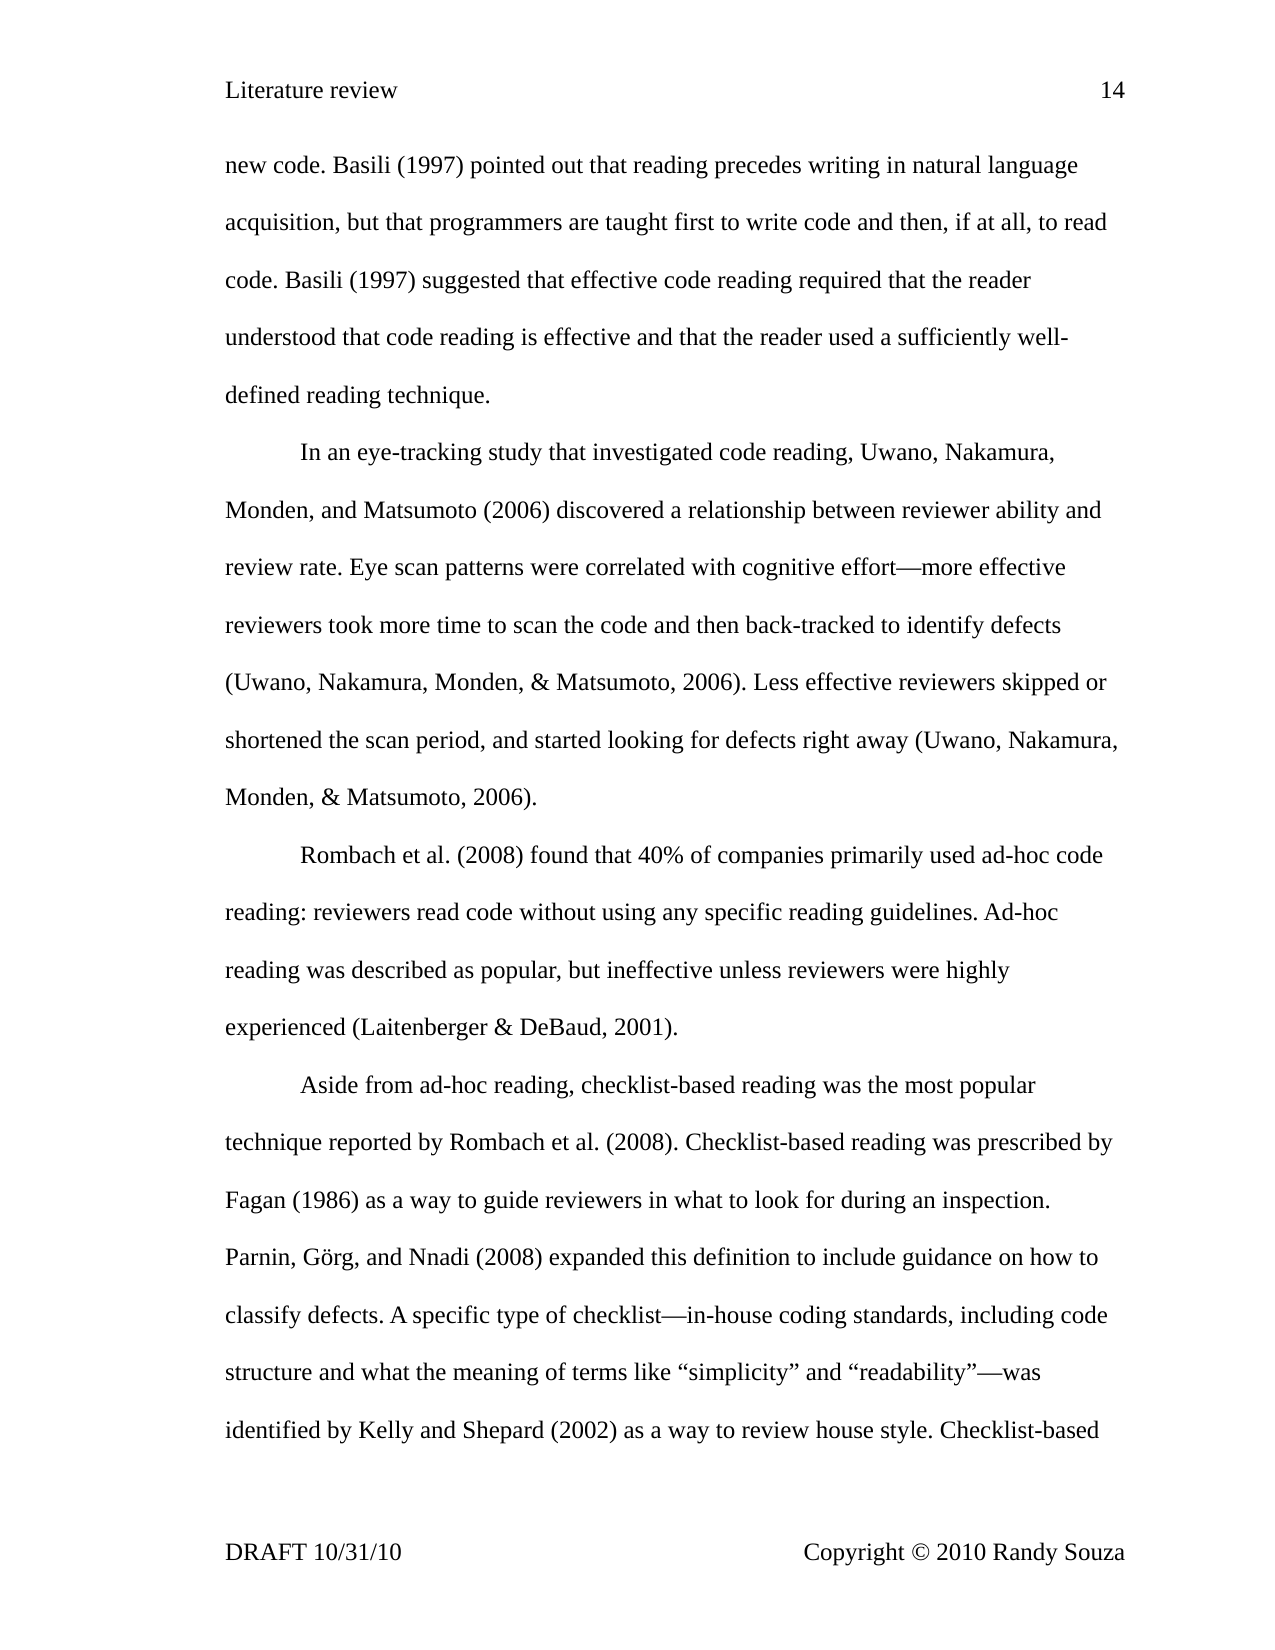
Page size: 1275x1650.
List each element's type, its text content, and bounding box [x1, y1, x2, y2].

text Aside from ad-hoc reading, checklist-based reading was the most popular technique reported by Rombach et al. (2008). Checklist-based reading was prescribed by Fagan (1986) as a way to guide reviewers in what to look for during an inspection. Parnin, Görg, and Nnadi (2008) expanded this definition to include guidance on how to classify defects. A specific type of checklist—in-house coding standards, including code structure and what the meaning of terms like “simplicity” and “readability”—was identified by Kelly and Shepard (2002) as a way to review house style. Checklist-based [225, 1070, 1125, 1444]
text In an eye-tracking study that investigated code reading, Uwano, Nakamura, Monden, and Matsumoto (2006) discovered a relationship between reviewer ability and review rate. Eye scan patterns were correlated with cognitive effort—more effective reviewers took more time to scan the code and then back-tracked to identify defects (Uwano, Nakamura, Monden, & Matsumoto, 2006). Less effective reviewers skipped or shortened the scan period, and started looking for defects right away (Uwano, Nakamura, Monden, & Matsumoto, 2006). [225, 437, 1125, 811]
text new code. Basili (1997) pointed out that reading precedes writing in natural language acquisition, but that programmers are taught first to write code and then, if at all, to read code. Basili (1997) suggested that effective code reading required that the reader understood that code reading is effective and that the reader used a sufficiently well-defined reading technique. [225, 150, 1125, 409]
text Rombach et al. (2008) found that 40% of companies primarily used ad-hoc code reading: reviewers read code without using any specific reading guidelines. Ad-hoc reading was described as popular, but ineffective unless reviewers were highly experienced (Laitenberger & DeBaud, 2001). [225, 840, 1125, 1041]
